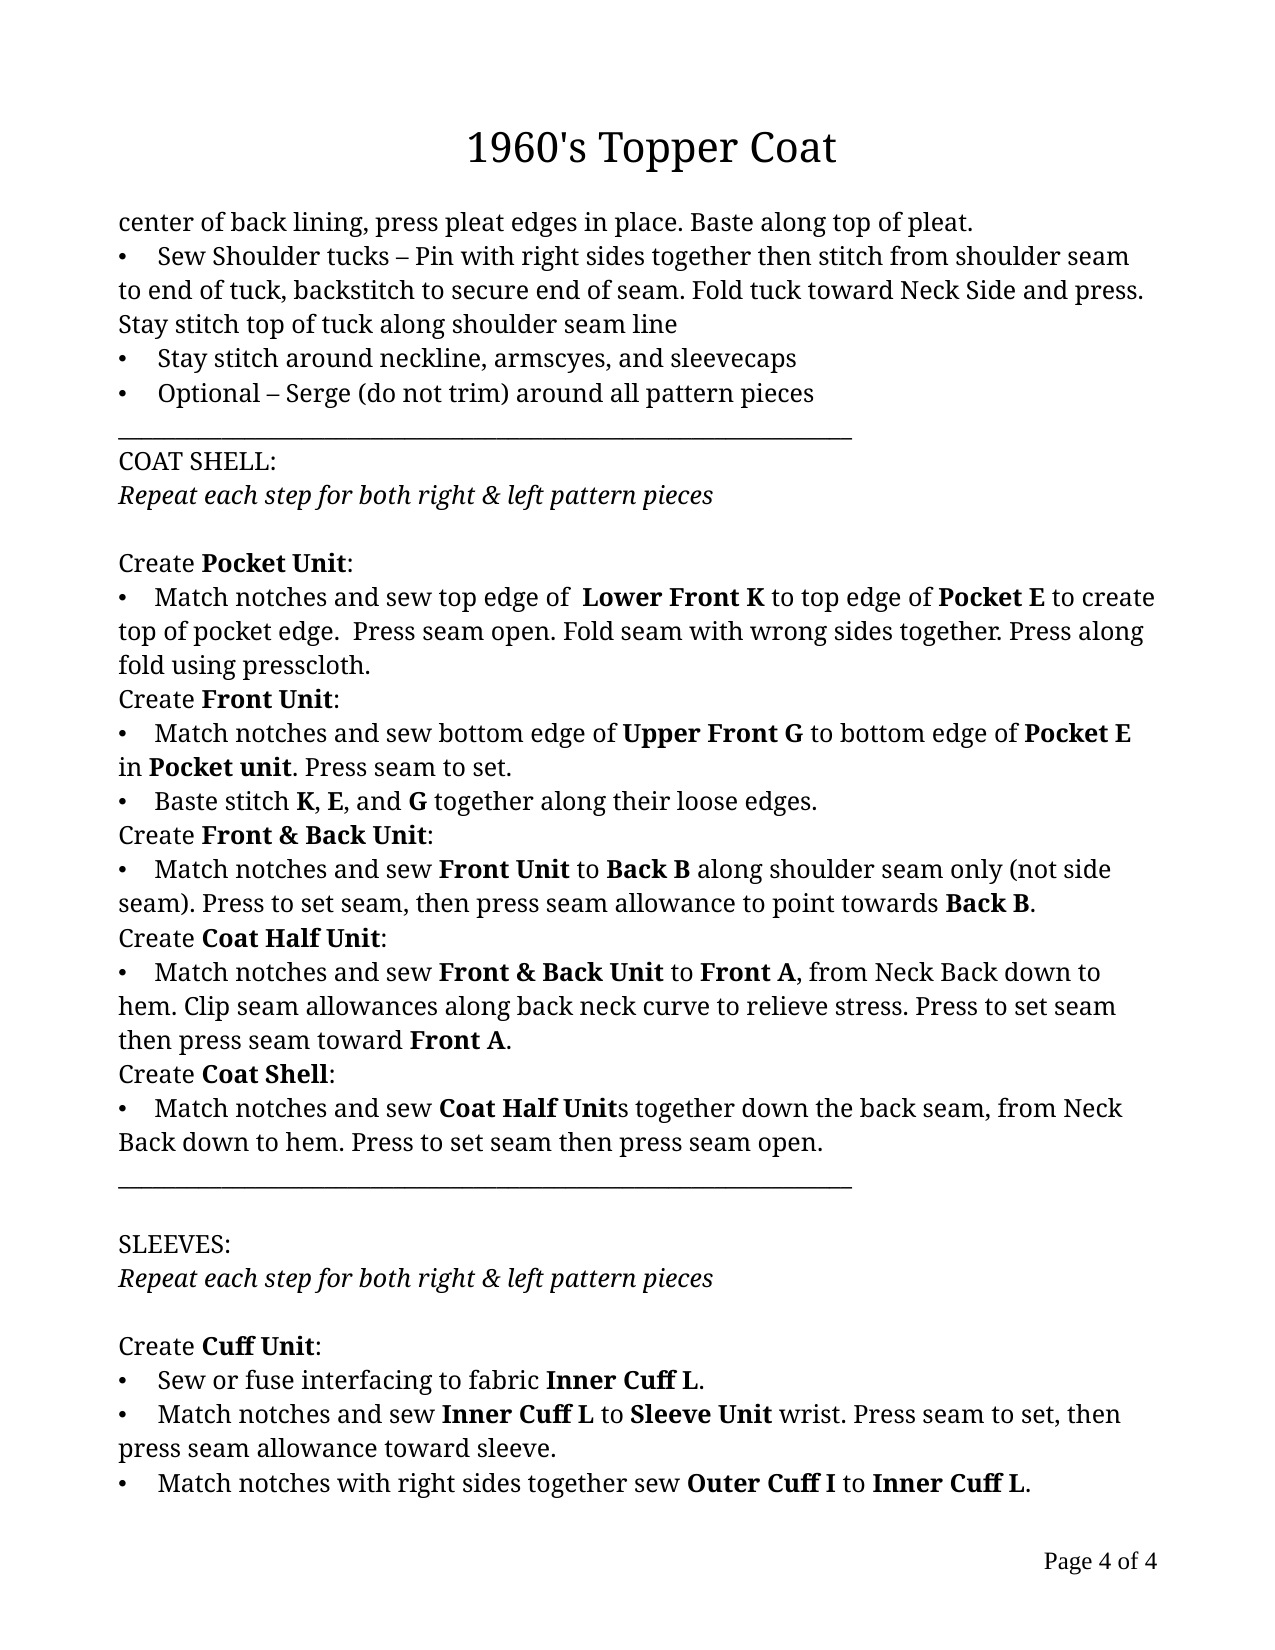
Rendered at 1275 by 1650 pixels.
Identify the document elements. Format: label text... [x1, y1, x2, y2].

list Match notches and sew Coat Half Units together down the back seam, from Neck Back down to hem. Press to set seam then press seam open. [118, 1091, 1157, 1159]
list Create Front Unit: [118, 682, 1157, 716]
list Optional – Serge (do not trim) around all pattern pieces [118, 375, 1157, 409]
list Sew Shoulder tucks – Pin with right sides together then stitch from shoulder seam to end of tuck, backstitch to secure end of seam. Fold tuck toward Neck Side and press. Stay stitch top of tuck along shoulder seam line [118, 239, 1157, 341]
list Match notches and sew Inner Cuff L to Sleeve Unit wrist. Press seam to set, then press seam allowance toward sleeve. [118, 1397, 1157, 1465]
list Create Coat Half Unit: [118, 920, 1157, 954]
list center of back lining, press pleat edges in place. Baste along top of pleat. [118, 205, 1157, 239]
list Create Front & Back Unit: [118, 818, 1157, 852]
text Repeat each step for both right & left pattern pieces [118, 477, 1157, 511]
text ________________________________________________________________ [118, 1159, 1157, 1193]
list Match notches and sew bottom edge of Upper Front G to bottom edge of Pocket E in Pocket unit. Press seam to set. [118, 716, 1157, 784]
text Create Cuff Unit: [118, 1329, 1157, 1363]
list Match notches and sew Front Unit to Back B along shoulder seam only (not side seam). Press to set seam, then press seam allowance to point towards Back B. [118, 852, 1157, 920]
list Baste stitch K, E, and G together along their loose edges. [118, 784, 1157, 818]
text COAT SHELL: [118, 443, 1157, 477]
text Repeat each step for both right & left pattern pieces [118, 1261, 1157, 1295]
list Sew or fuse interfacing to fabric Inner Cuff L. [118, 1363, 1157, 1397]
list Stay stitch around neckline, armscyes, and sleevecaps [118, 341, 1157, 375]
text ________________________________________________________________ [118, 409, 1157, 443]
text SLEEVES: [118, 1227, 1157, 1261]
text Create Pocket Unit: [118, 546, 1157, 579]
list Match notches and sew Front & Back Unit to Front A, from Neck Back down to hem. Clip seam allowances along back neck curve to relieve stress. Press to set seam then press seam toward Front A. [118, 954, 1157, 1056]
list Match notches and sew top edge of Lower Front K to top edge of Pocket E to create top of pocket edge. Press seam open. Fold seam with wrong sides together. Press along fold using presscloth. [118, 579, 1157, 682]
list Match notches with right sides together sew Outer Cuff I to Inner Cuff L. [118, 1465, 1157, 1499]
list Create Coat Shell: [118, 1056, 1157, 1091]
